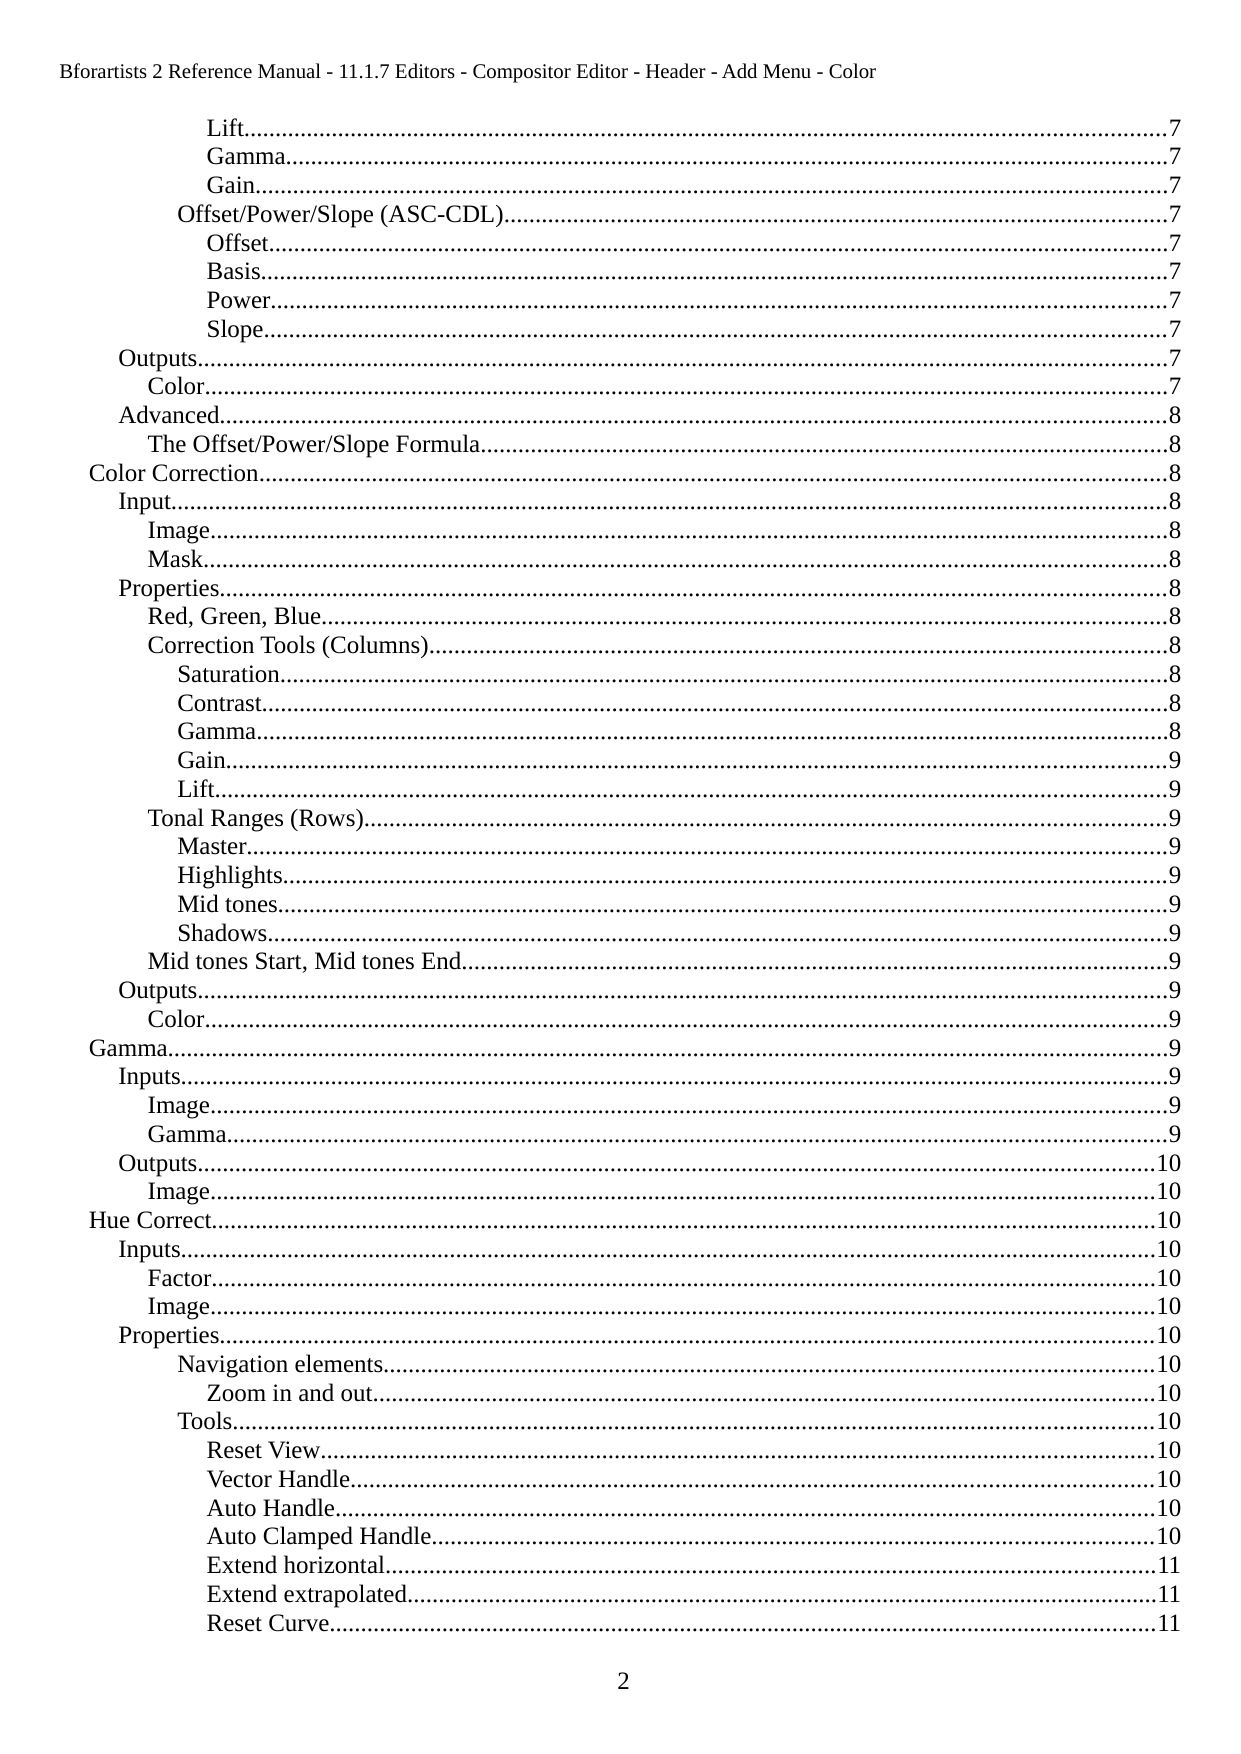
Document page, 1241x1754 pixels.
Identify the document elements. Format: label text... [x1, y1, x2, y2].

text Master 9 [177, 831, 1181, 860]
text Reset View 10 [206, 1435, 1181, 1464]
text Inputs 10 [118, 1234, 1181, 1263]
text Highlights 9 [177, 860, 1181, 889]
text Outputs 9 [118, 975, 1181, 1004]
text Offset/Power/Slope (ASC-CDL) 7 [177, 199, 1181, 228]
text Slope 7 [206, 314, 1181, 343]
text Auto Handle 10 [206, 1493, 1181, 1521]
text Tools 10 [177, 1406, 1181, 1435]
text Factor 10 [147, 1263, 1181, 1291]
text Gamma 8 [177, 716, 1181, 745]
text Color 7 [147, 371, 1181, 400]
text Gamma 9 [147, 1119, 1181, 1148]
text Properties 8 [118, 573, 1181, 601]
text Basis 7 [206, 256, 1181, 285]
text Gain 7 [206, 170, 1181, 199]
text Power 7 [206, 285, 1181, 314]
text Saturation 8 [177, 659, 1181, 688]
text Outputs 7 [118, 343, 1181, 371]
text Lift 9 [177, 774, 1181, 803]
text Lift 7 [206, 113, 1181, 141]
text Gamma 7 [206, 141, 1181, 170]
text Navigation elements 10 [177, 1349, 1181, 1378]
text Mask 8 [147, 544, 1181, 573]
text Color Correction 8 [88, 458, 1181, 486]
text Offset 7 [206, 228, 1181, 256]
text Tonal Ranges (Rows) 9 [147, 803, 1181, 831]
text Advanced 8 [118, 400, 1181, 429]
text Outputs 10 [118, 1148, 1181, 1176]
text Auto Clamped Handle 10 [206, 1521, 1181, 1550]
text Extend horizontal 11 [206, 1550, 1181, 1579]
text Mid tones 9 [177, 889, 1181, 918]
text Shadows 9 [177, 918, 1181, 946]
text The Offset/Power/Slope Formula 8 [147, 429, 1181, 458]
text Image 10 [147, 1176, 1181, 1205]
text Correction Tools (Columns) 8 [147, 630, 1181, 659]
text Zoom in and out 10 [206, 1378, 1181, 1406]
text Reset Curve 11 [206, 1608, 1181, 1636]
text Mid tones Start, Mid tones End 9 [147, 946, 1181, 975]
text Color 9 [147, 1004, 1181, 1033]
text Image 8 [147, 515, 1181, 544]
text Extend extrapolated 11 [206, 1579, 1181, 1608]
text Contrast 8 [177, 688, 1181, 716]
text Gain 9 [177, 745, 1181, 774]
text Image 10 [147, 1291, 1181, 1320]
text Image 9 [147, 1090, 1181, 1119]
text Inputs 9 [118, 1061, 1181, 1090]
text Red, Green, Blue 8 [147, 601, 1181, 630]
text Gamma 9 [88, 1033, 1181, 1061]
text Vector Handle 10 [206, 1464, 1181, 1493]
text Properties 10 [118, 1320, 1181, 1349]
text Input 8 [118, 486, 1181, 515]
text Hue Correct 10 [88, 1205, 1181, 1234]
